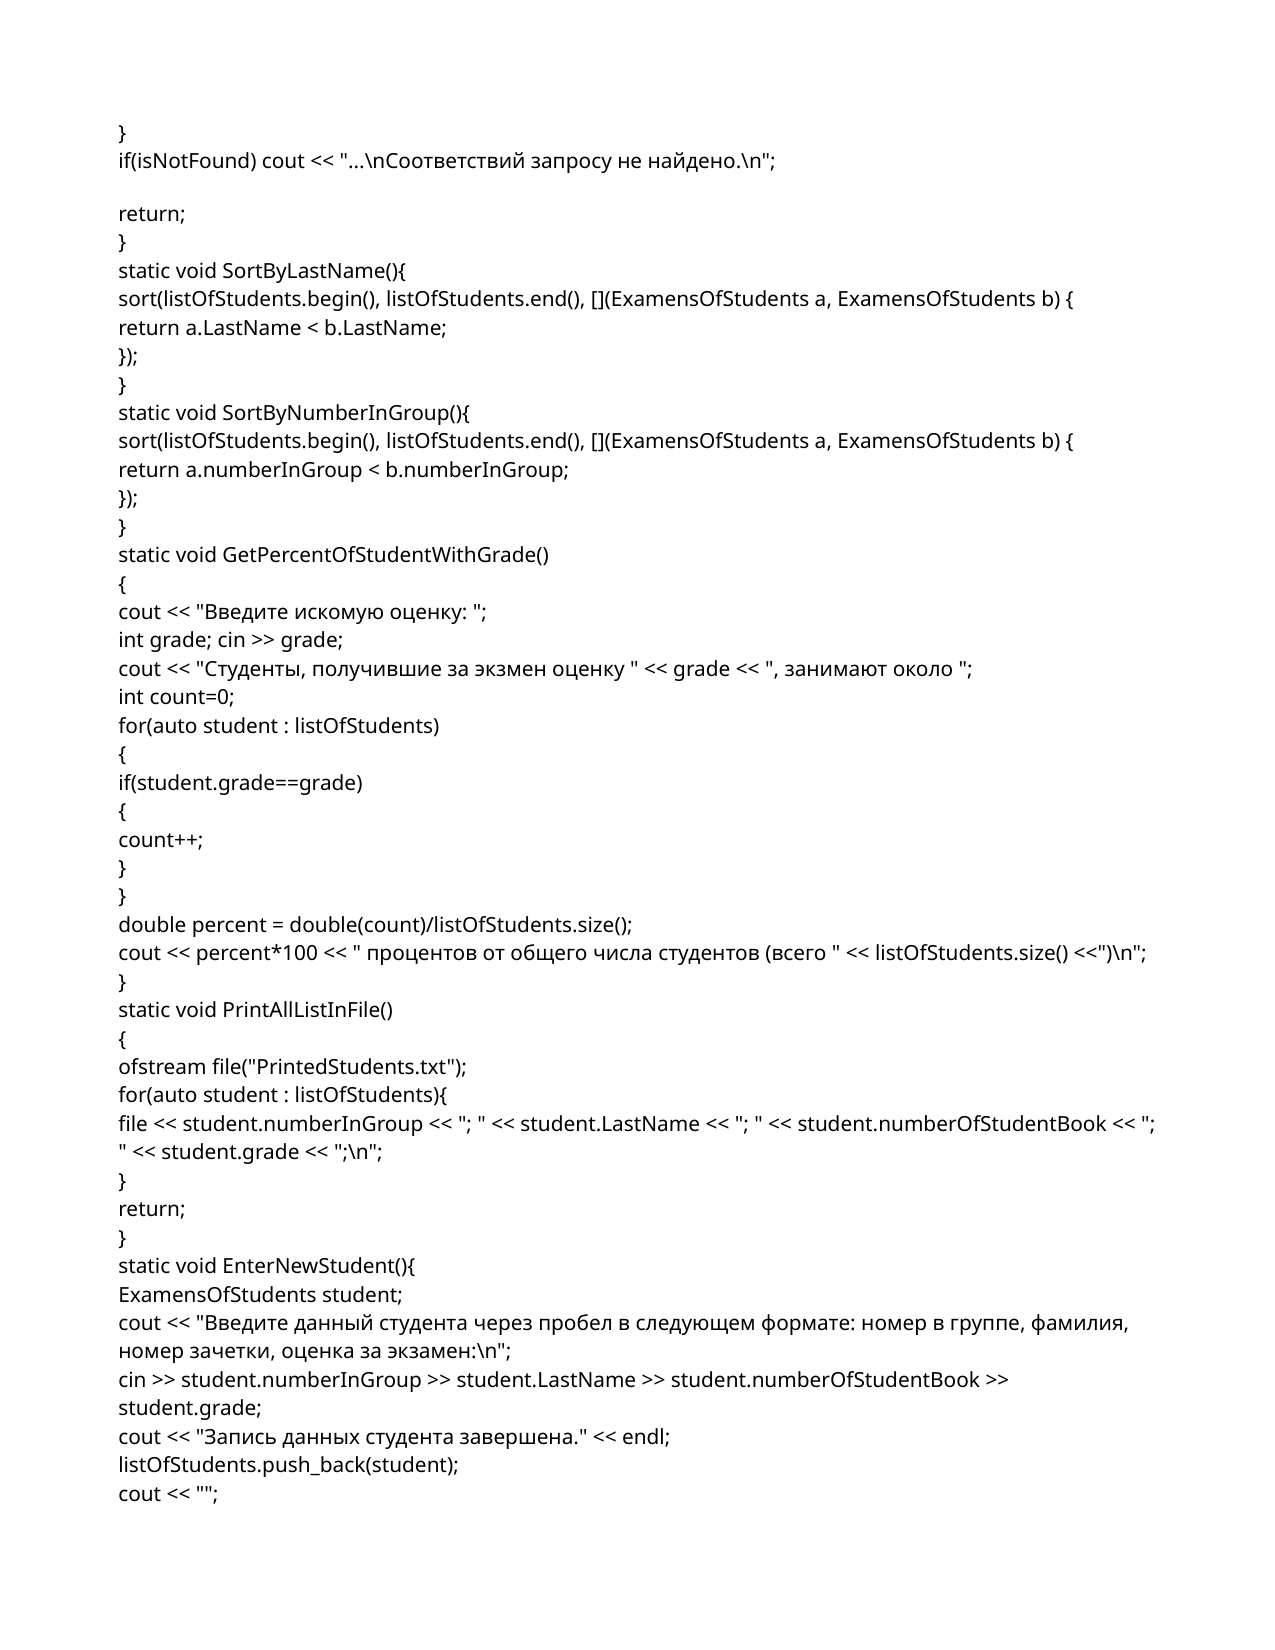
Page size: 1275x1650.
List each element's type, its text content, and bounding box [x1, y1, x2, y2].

text return; [118, 199, 1157, 227]
text } [118, 882, 1157, 910]
text cin >> student.numberInGroup >> student.LastName >> student.numberOfStudentBook >> student.grade; [118, 1365, 1157, 1422]
text static void SortByNumberInGroup(){ [118, 398, 1157, 427]
text return; [118, 1194, 1157, 1223]
text static void GetPercentOfStudentWithGrade() [118, 540, 1157, 569]
text return a.LastName < b.LastName; [118, 313, 1157, 341]
text } [118, 1223, 1157, 1251]
text } [118, 512, 1157, 540]
text } [118, 370, 1157, 398]
text } [118, 1166, 1157, 1194]
text } [118, 853, 1157, 882]
text static void EnterNewStudent(){ [118, 1251, 1157, 1280]
text { [118, 569, 1157, 597]
text return a.numberInGroup < b.numberInGroup; [118, 455, 1157, 483]
text cout << "Студенты, получившие за экзмен оценку " << grade << ", занимают около "; [118, 654, 1157, 682]
text } [118, 118, 1157, 147]
text listOfStudents.push_back(student); [118, 1450, 1157, 1479]
text double percent = double(count)/listOfStudents.size(); [118, 910, 1157, 938]
text cout << percent*100 << " процентов от общего числа студентов (всего " << listOfStudents.size() <<")\n"; [118, 938, 1157, 967]
text sort(listOfStudents.begin(), listOfStudents.end(), [](ExamensOfStudents a, ExamensOfStudents b) { [118, 284, 1157, 313]
text ExamensOfStudents student; [118, 1280, 1157, 1308]
text cout << "Введите данный студента через пробел в следующем формате: номер в группе, фамилия, номер зачетки, оценка за экзамен:\n"; [118, 1308, 1157, 1365]
text if(student.grade==grade) [118, 768, 1157, 796]
text int count=0; [118, 682, 1157, 711]
text cout << "Запись данных студента завершена." << endl; [118, 1422, 1157, 1450]
text { [118, 796, 1157, 825]
text cout << "Введите искомую оценку: "; [118, 597, 1157, 626]
text static void SortByLastName(){ [118, 256, 1157, 284]
text file << student.numberInGroup << "; " << student.LastName << "; " << student.numberOfStudentBook << "; " << student.grade << ";\n"; [118, 1109, 1157, 1166]
text }); [118, 483, 1157, 512]
text for(auto student : listOfStudents){ [118, 1081, 1157, 1109]
text sort(listOfStudents.begin(), listOfStudents.end(), [](ExamensOfStudents a, ExamensOfStudents b) { [118, 427, 1157, 455]
text { [118, 739, 1157, 768]
text { [118, 1024, 1157, 1052]
text count++; [118, 825, 1157, 853]
text } [118, 227, 1157, 256]
text for(auto student : listOfStudents) [118, 711, 1157, 739]
text }); [118, 341, 1157, 370]
text ofstream file("PrintedStudents.txt"); [118, 1052, 1157, 1081]
text } [118, 967, 1157, 995]
text if(isNotFound) cout << "...\nСоответствий запросу не найдено.\n"; [118, 147, 1157, 175]
text static void PrintAllListInFile() [118, 995, 1157, 1024]
text int grade; cin >> grade; [118, 626, 1157, 654]
text cout << ""; [118, 1479, 1157, 1507]
